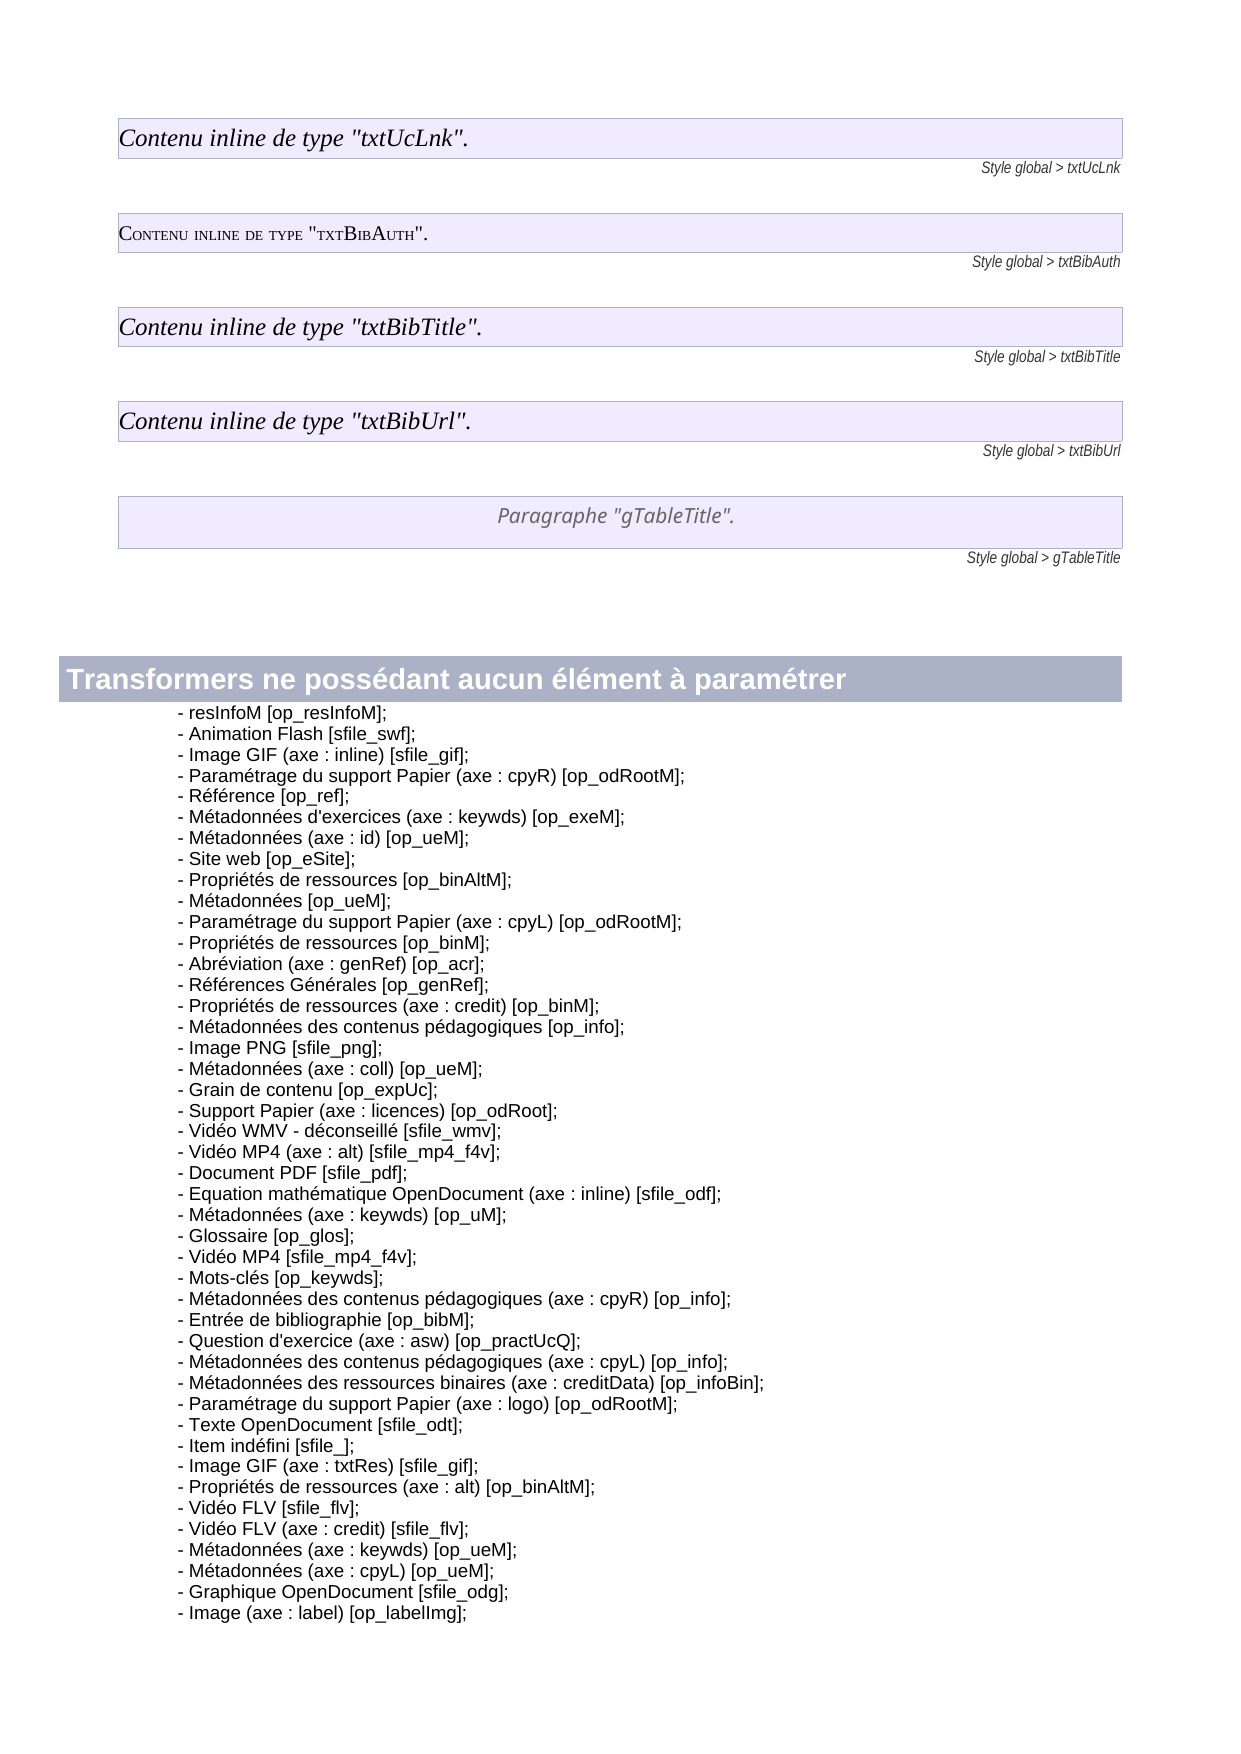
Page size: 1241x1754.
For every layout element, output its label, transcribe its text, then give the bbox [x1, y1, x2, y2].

text - Graphique OpenDocument [sfile_odg]; [177, 1582, 1122, 1602]
text - Métadonnées [op_ueM]; [177, 891, 1122, 912]
title Style global > txtBibAuth [118, 253, 1122, 271]
text - Métadonnées des ressources binaires (axe : creditData) [op_infoBin]; [177, 1372, 1122, 1393]
text - Métadonnées (axe : coll) [op_ueM]; [177, 1058, 1122, 1079]
title Style global > txtBibUrl [118, 442, 1122, 460]
text - Mots-clés [op_keywds]; [177, 1267, 1122, 1288]
table_header Contenu inline de type "txtBibUrl". [119, 402, 1122, 441]
table_header Paragraphe "gTableTitle". [119, 497, 1122, 548]
text - Animation Flash [sfile_swf]; [177, 723, 1122, 744]
text - Vidéo FLV [sfile_flv]; [177, 1498, 1122, 1519]
text - Equation mathématique OpenDocument (axe : inline) [sfile_odf]; [177, 1184, 1122, 1205]
title Style global > txtBibTitle [118, 347, 1122, 366]
text - Références Générales [op_genRef]; [177, 974, 1122, 995]
text - Support Papier (axe : licences) [op_odRoot]; [177, 1100, 1122, 1121]
text - Image GIF (axe : txtRes) [sfile_gif]; [177, 1456, 1122, 1477]
text - Métadonnées des contenus pédagogiques (axe : cpyR) [op_info]; [177, 1288, 1122, 1309]
text - Métadonnées des contenus pédagogiques [op_info]; [177, 1016, 1122, 1037]
text - Grain de contenu [op_expUc]; [177, 1079, 1122, 1100]
text - Propriétés de ressources [op_binAltM]; [177, 870, 1122, 891]
text - Métadonnées (axe : cpyL) [op_ueM]; [177, 1561, 1122, 1582]
text - Métadonnées d'exercices (axe : keywds) [op_exeM]; [177, 807, 1122, 828]
text - Image (axe : label) [op_labelImg]; [177, 1602, 1122, 1623]
text - Métadonnées des contenus pédagogiques (axe : cpyL) [op_info]; [177, 1351, 1122, 1372]
table_header Contenu inline de type "txtBibAuth". [119, 214, 1122, 252]
text - Vidéo MP4 (axe : alt) [sfile_mp4_f4v]; [177, 1142, 1122, 1163]
text - Glossaire [op_glos]; [177, 1226, 1122, 1247]
text - Item indéfini [sfile_]; [177, 1435, 1122, 1456]
text - Image GIF (axe : inline) [sfile_gif]; [177, 744, 1122, 765]
title Style global > txtUcLnk [118, 159, 1122, 177]
text - Paramétrage du support Papier (axe : cpyL) [op_odRootM]; [177, 912, 1122, 932]
text - Vidéo MP4 [sfile_mp4_f4v]; [177, 1247, 1122, 1267]
text - resInfoM [op_resInfoM]; [177, 702, 1122, 723]
text - Propriétés de ressources (axe : credit) [op_binM]; [177, 995, 1122, 1016]
text - Vidéo FLV (axe : credit) [sfile_flv]; [177, 1519, 1122, 1540]
text - Paramétrage du support Papier (axe : cpyR) [op_odRootM]; [177, 765, 1122, 786]
text - Métadonnées (axe : keywds) [op_ueM]; [177, 1540, 1122, 1561]
title Style global > gTableTitle [118, 549, 1122, 567]
text - Propriétés de ressources [op_binM]; [177, 932, 1122, 953]
table_header Contenu inline de type "txtBibTitle". [119, 308, 1122, 346]
text - Entrée de bibliographie [op_bibM]; [177, 1309, 1122, 1330]
text - Propriétés de ressources (axe : alt) [op_binAltM]; [177, 1477, 1122, 1498]
text - Site web [op_eSite]; [177, 849, 1122, 870]
table_header Contenu inline de type "txtUcLnk". [119, 119, 1122, 158]
text - Métadonnées (axe : id) [op_ueM]; [177, 828, 1122, 849]
text - Vidéo WMV - déconseillé [sfile_wmv]; [177, 1121, 1122, 1142]
text - Métadonnées (axe : keywds) [op_uM]; [177, 1205, 1122, 1226]
text - Abréviation (axe : genRef) [op_acr]; [177, 953, 1122, 974]
text - Question d'exercice (axe : asw) [op_practUcQ]; [177, 1330, 1122, 1351]
title Transformers ne possédant aucun élément à paramétrer [60, 657, 1122, 701]
text - Référence [op_ref]; [177, 786, 1122, 807]
text - Image PNG [sfile_png]; [177, 1037, 1122, 1058]
text - Texte OpenDocument [sfile_odt]; [177, 1414, 1122, 1435]
text - Paramétrage du support Papier (axe : logo) [op_odRootM]; [177, 1393, 1122, 1414]
text - Document PDF [sfile_pdf]; [177, 1163, 1122, 1184]
